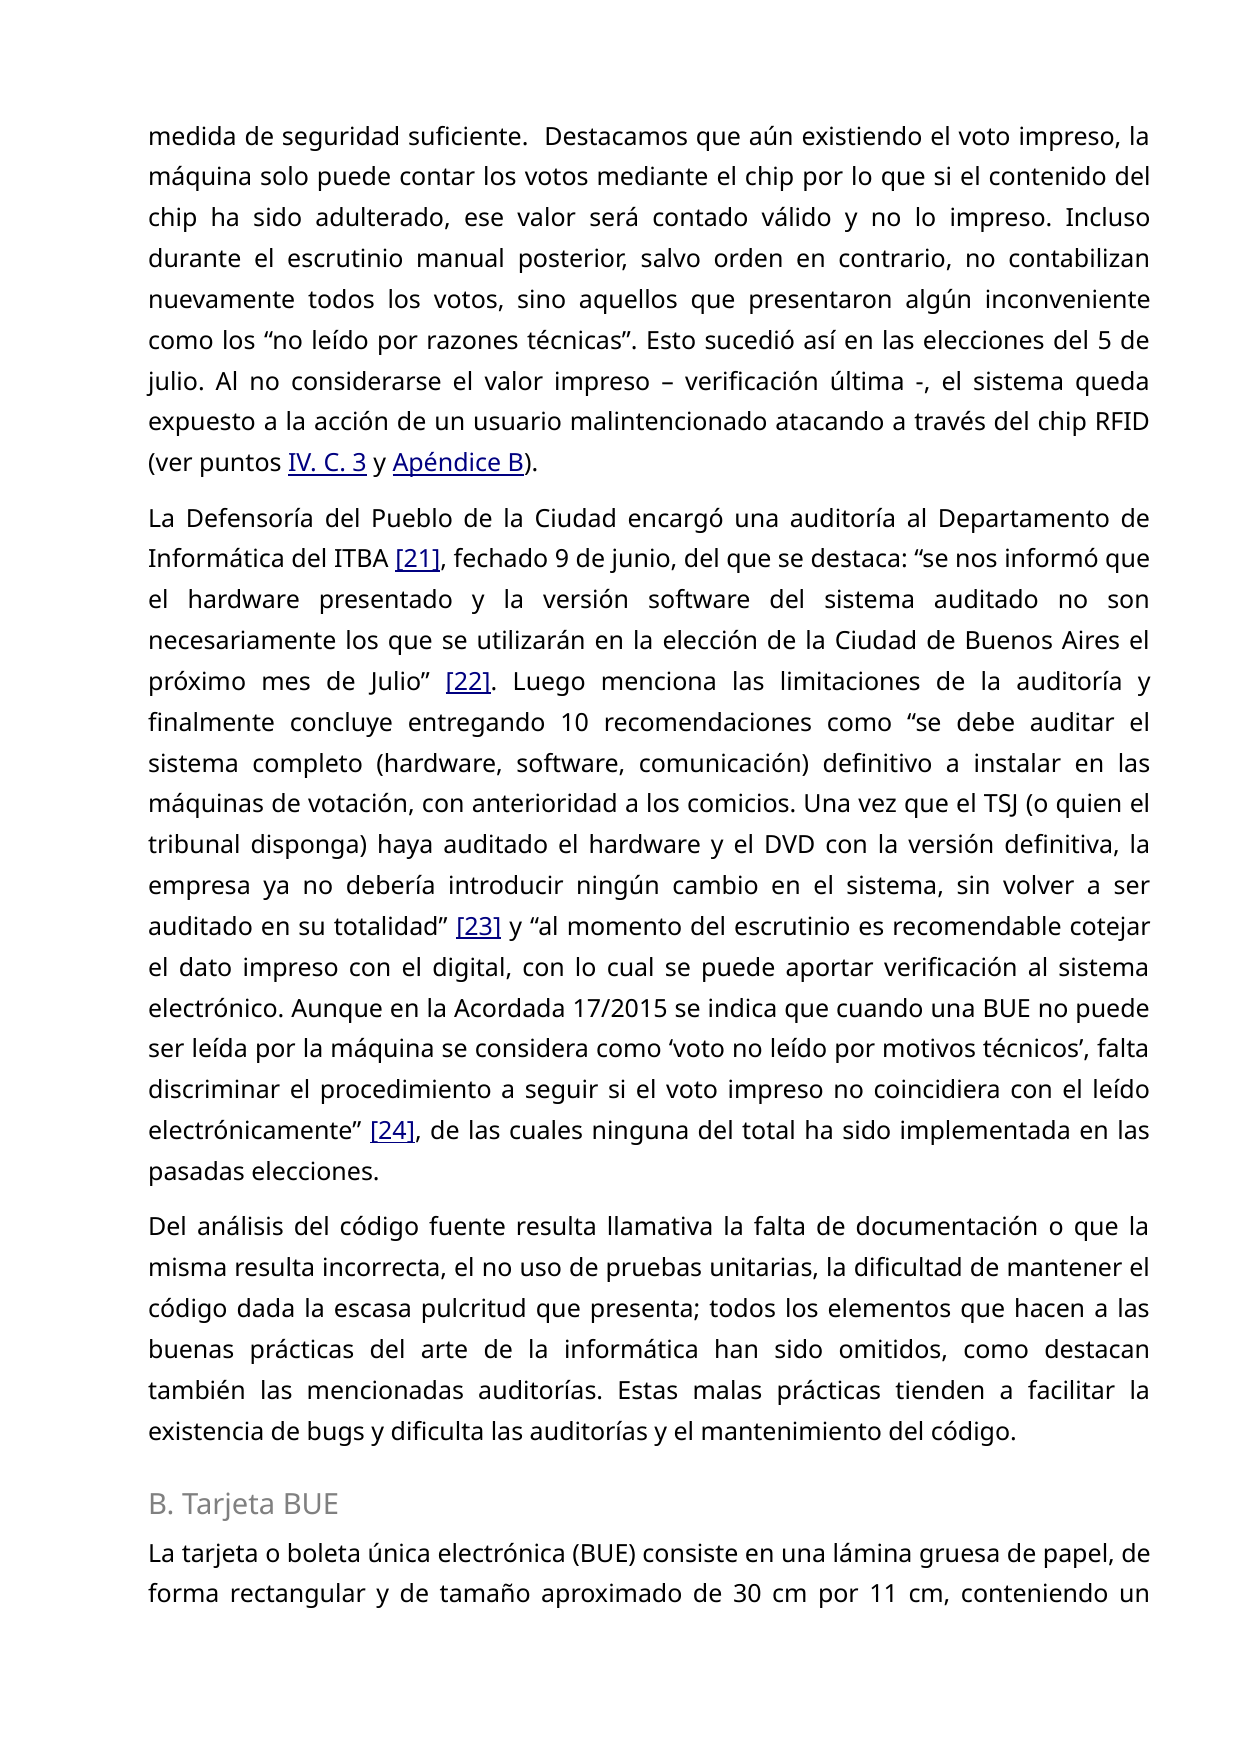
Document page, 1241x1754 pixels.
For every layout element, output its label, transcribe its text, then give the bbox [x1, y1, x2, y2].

text La Defensoría del Pueblo de la Ciudad encargó una auditoría al Departamento de Informática del ITBA [21], fechado 9 de junio, del que se destaca: “se nos informó que el hardware presentado y la versión software del sistema auditado no son necesariamente los que se utilizarán en la elección de la Ciudad de Buenos Aires el próximo mes de Julio” [22]. Luego menciona las limitaciones de la auditoría y finalmente concluye entregando 10 recomendaciones como “se debe auditar el sistema completo (hardware, software, comunicación) definitivo a instalar en las máquinas de votación, con anterioridad a los comicios. Una vez que el TSJ (o quien el tribunal disponga) haya auditado el hardware y el DVD con la versión definitiva, la empresa ya no debería introducir ningún cambio en el sistema, sin volver a ser auditado en su totalidad” [23] y “al momento del escrutinio es recomendable cotejar el dato impreso con el digital, con lo cual se puede aportar verificación al sistema electrónico. Aunque en la Acordada 17/2015 se indica que cuando una BUE no puede ser leída por la máquina se considera como ‘voto no leído por motivos técnicos’, falta discriminar el procedimiento a seguir si el voto impreso no coincidiera con el leído electrónicamente” [24], de las cuales ninguna del total ha sido implementada en las pasadas elecciones. [148, 500, 1151, 1188]
text La tarjeta o boleta única electrónica (BUE) consiste en una lámina gruesa de papel, de forma rectangular y de tamaño aproximado de 30 cm por 11 cm, conteniendo un [148, 1535, 1151, 1610]
subtitle B. Tarjeta BUE [148, 1483, 1151, 1523]
text medida de seguridad suficiente. Destacamos que aún existiendo el voto impreso, la máquina solo puede contar los votos mediante el chip por lo que si el contenido del chip ha sido adulterado, ese valor será contado válido y no lo impreso. Incluso durante el escrutinio manual posterior, salvo orden en contrario, no contabilizan nuevamente todos los votos, sino aquellos que presentaron algún inconveniente como los “no leído por razones técnicas”. Esto sucedió así en las elecciones del 5 de julio. Al no considerarse el valor impreso – verificación última -, el sistema queda expuesto a la acción de un usuario malintencionado atacando a través del chip RFID (ver puntos IV. C. 3 y Apéndice B). [148, 118, 1151, 479]
text Del análisis del código fuente resulta llamativa la falta de documentación o que la misma resulta incorrecta, el no uso de pruebas unitarias, la dificultad de mantener el código dada la escasa pulcritud que presenta; todos los elementos que hacen a las buenas prácticas del arte de la informática han sido omitidos, como destacan también las mencionadas auditorías. Estas malas prácticas tienden a facilitar la existencia de bugs y dificulta las auditorías y el mantenimiento del código. [148, 1209, 1151, 1447]
